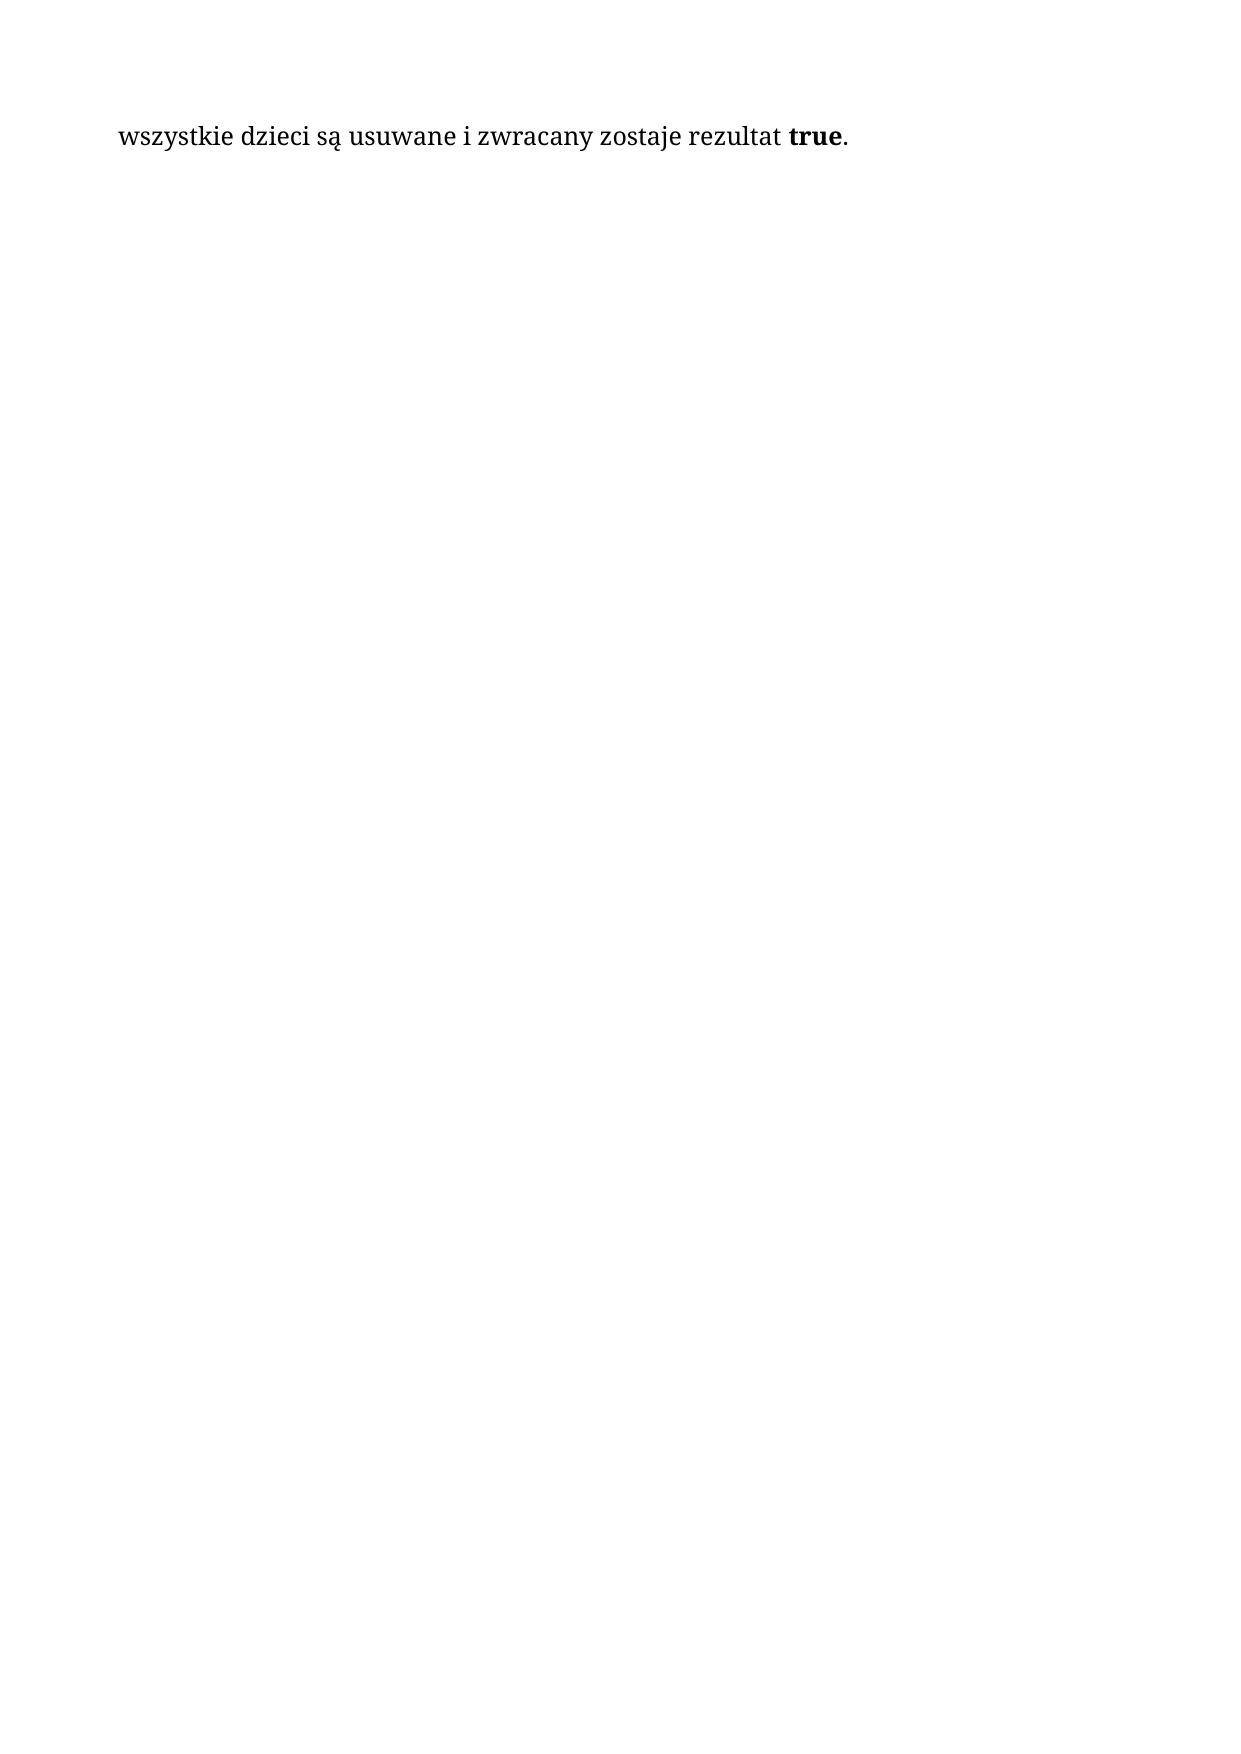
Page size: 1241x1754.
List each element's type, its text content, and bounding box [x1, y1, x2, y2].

text wszystkie dzieci są usuwane i zwracany zostaje rezultat true. [118, 118, 1122, 152]
